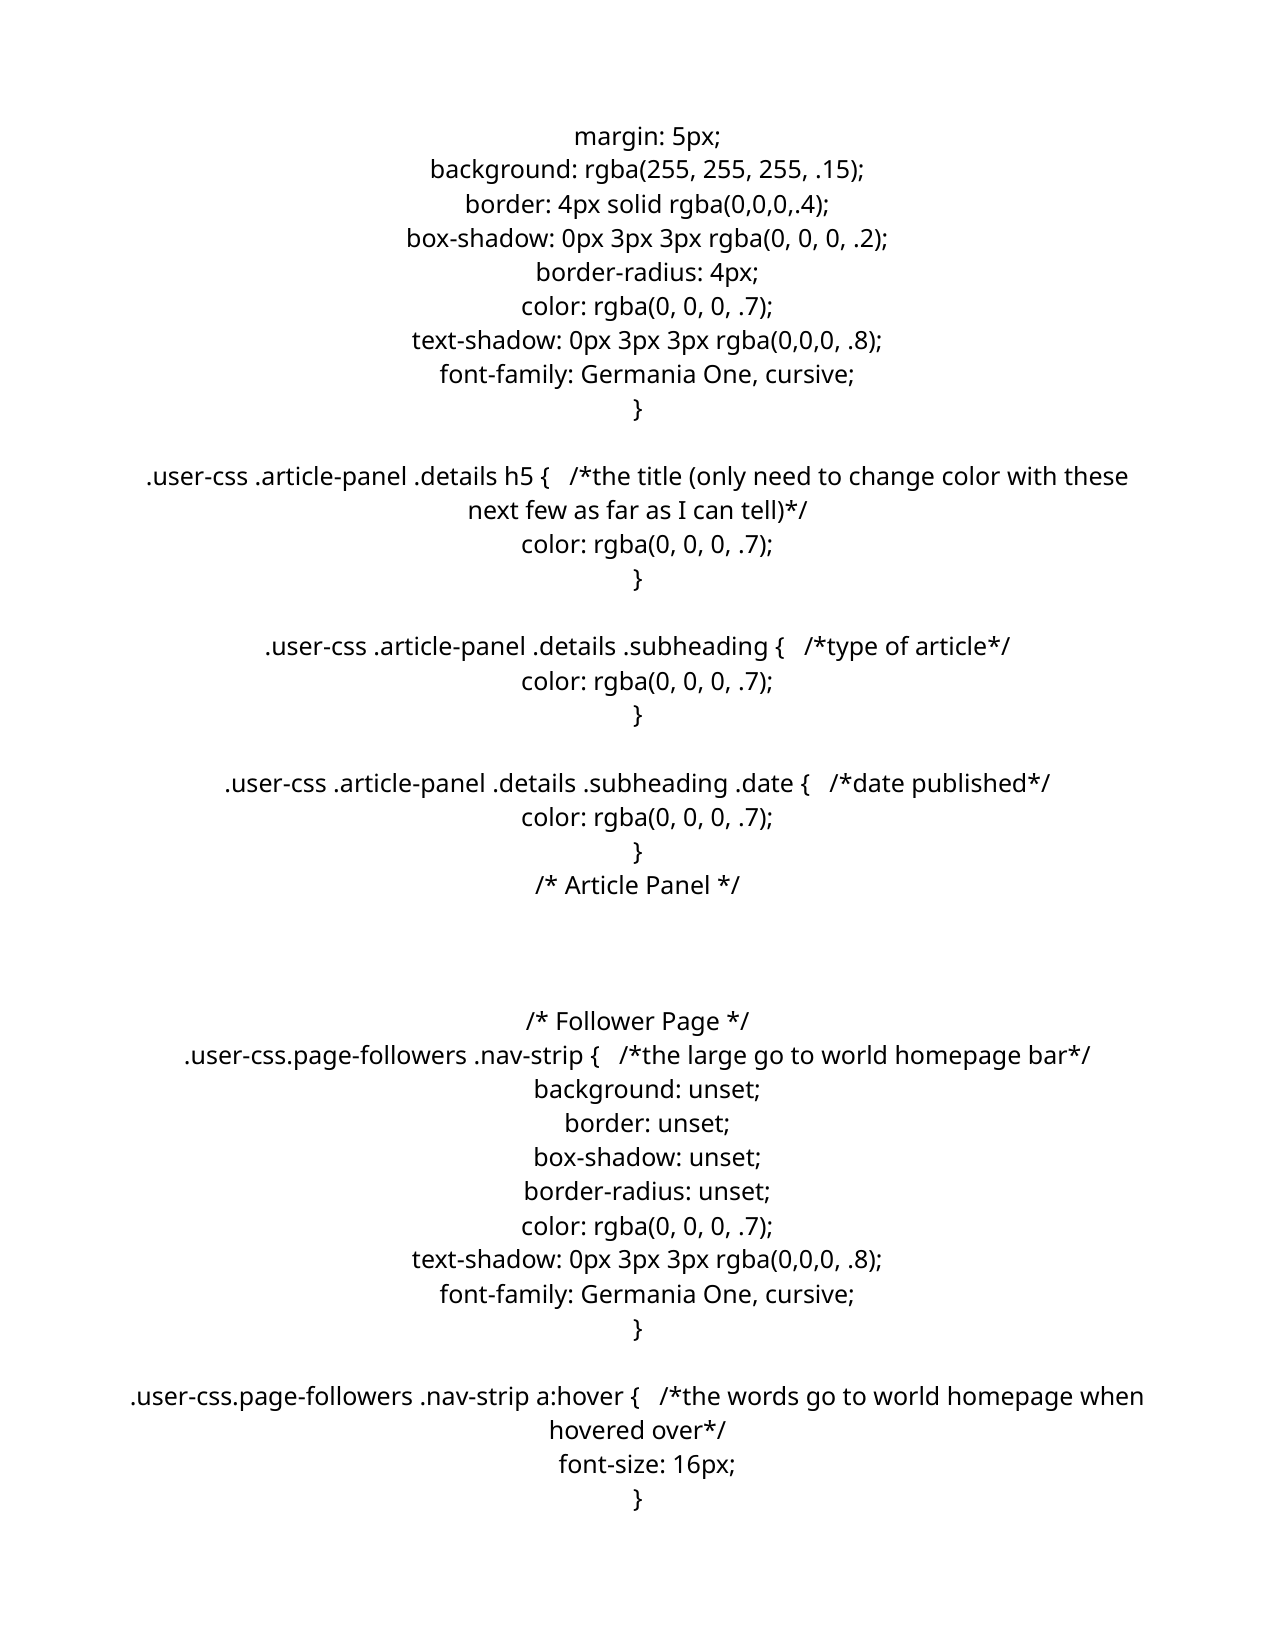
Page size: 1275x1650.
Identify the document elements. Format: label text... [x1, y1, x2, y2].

text box-shadow: unset; [118, 1140, 1157, 1174]
text background: rgba(255, 255, 255, .15); [118, 152, 1157, 186]
text border-radius: 4px; [118, 254, 1157, 288]
text color: rgba(0, 0, 0, .7); [118, 799, 1157, 833]
text } [118, 1481, 1157, 1515]
text text-shadow: 0px 3px 3px rgba(0,0,0, .8); [118, 1242, 1157, 1276]
text margin: 5px; [118, 118, 1157, 152]
text color: rgba(0, 0, 0, .7); [118, 1208, 1157, 1242]
text border-radius: unset; [118, 1174, 1157, 1208]
text background: unset; [118, 1072, 1157, 1106]
text /* Article Panel */ [118, 867, 1157, 902]
text font-size: 16px; [118, 1447, 1157, 1481]
text } [118, 697, 1157, 731]
text color: rgba(0, 0, 0, .7); [118, 288, 1157, 322]
text } [118, 1310, 1157, 1344]
text color: rgba(0, 0, 0, .7); [118, 527, 1157, 561]
text } [118, 391, 1157, 425]
text .user-css .article-panel .details h5 { /*the title (only need to change color with these next few as far as I can tell)*/ [118, 459, 1157, 527]
text .user-css .article-panel .details .subheading { /*type of article*/ [118, 629, 1157, 663]
text color: rgba(0, 0, 0, .7); [118, 663, 1157, 697]
text font-family: Germania One, cursive; [118, 357, 1157, 391]
text } [118, 561, 1157, 595]
text /* Follower Page */ [118, 1004, 1157, 1038]
text border: unset; [118, 1106, 1157, 1140]
text .user-css.page-followers .nav-strip a:hover { /*the words go to world homepage when hovered over*/ [118, 1378, 1157, 1447]
text border: 4px solid rgba(0,0,0,.4); [118, 186, 1157, 220]
text .user-css.page-followers .nav-strip { /*the large go to world homepage bar*/ [118, 1038, 1157, 1072]
text } [118, 833, 1157, 867]
text .user-css .article-panel .details .subheading .date { /*date published*/ [118, 765, 1157, 799]
text text-shadow: 0px 3px 3px rgba(0,0,0, .8); [118, 322, 1157, 357]
text box-shadow: 0px 3px 3px rgba(0, 0, 0, .2); [118, 220, 1157, 254]
text font-family: Germania One, cursive; [118, 1276, 1157, 1310]
